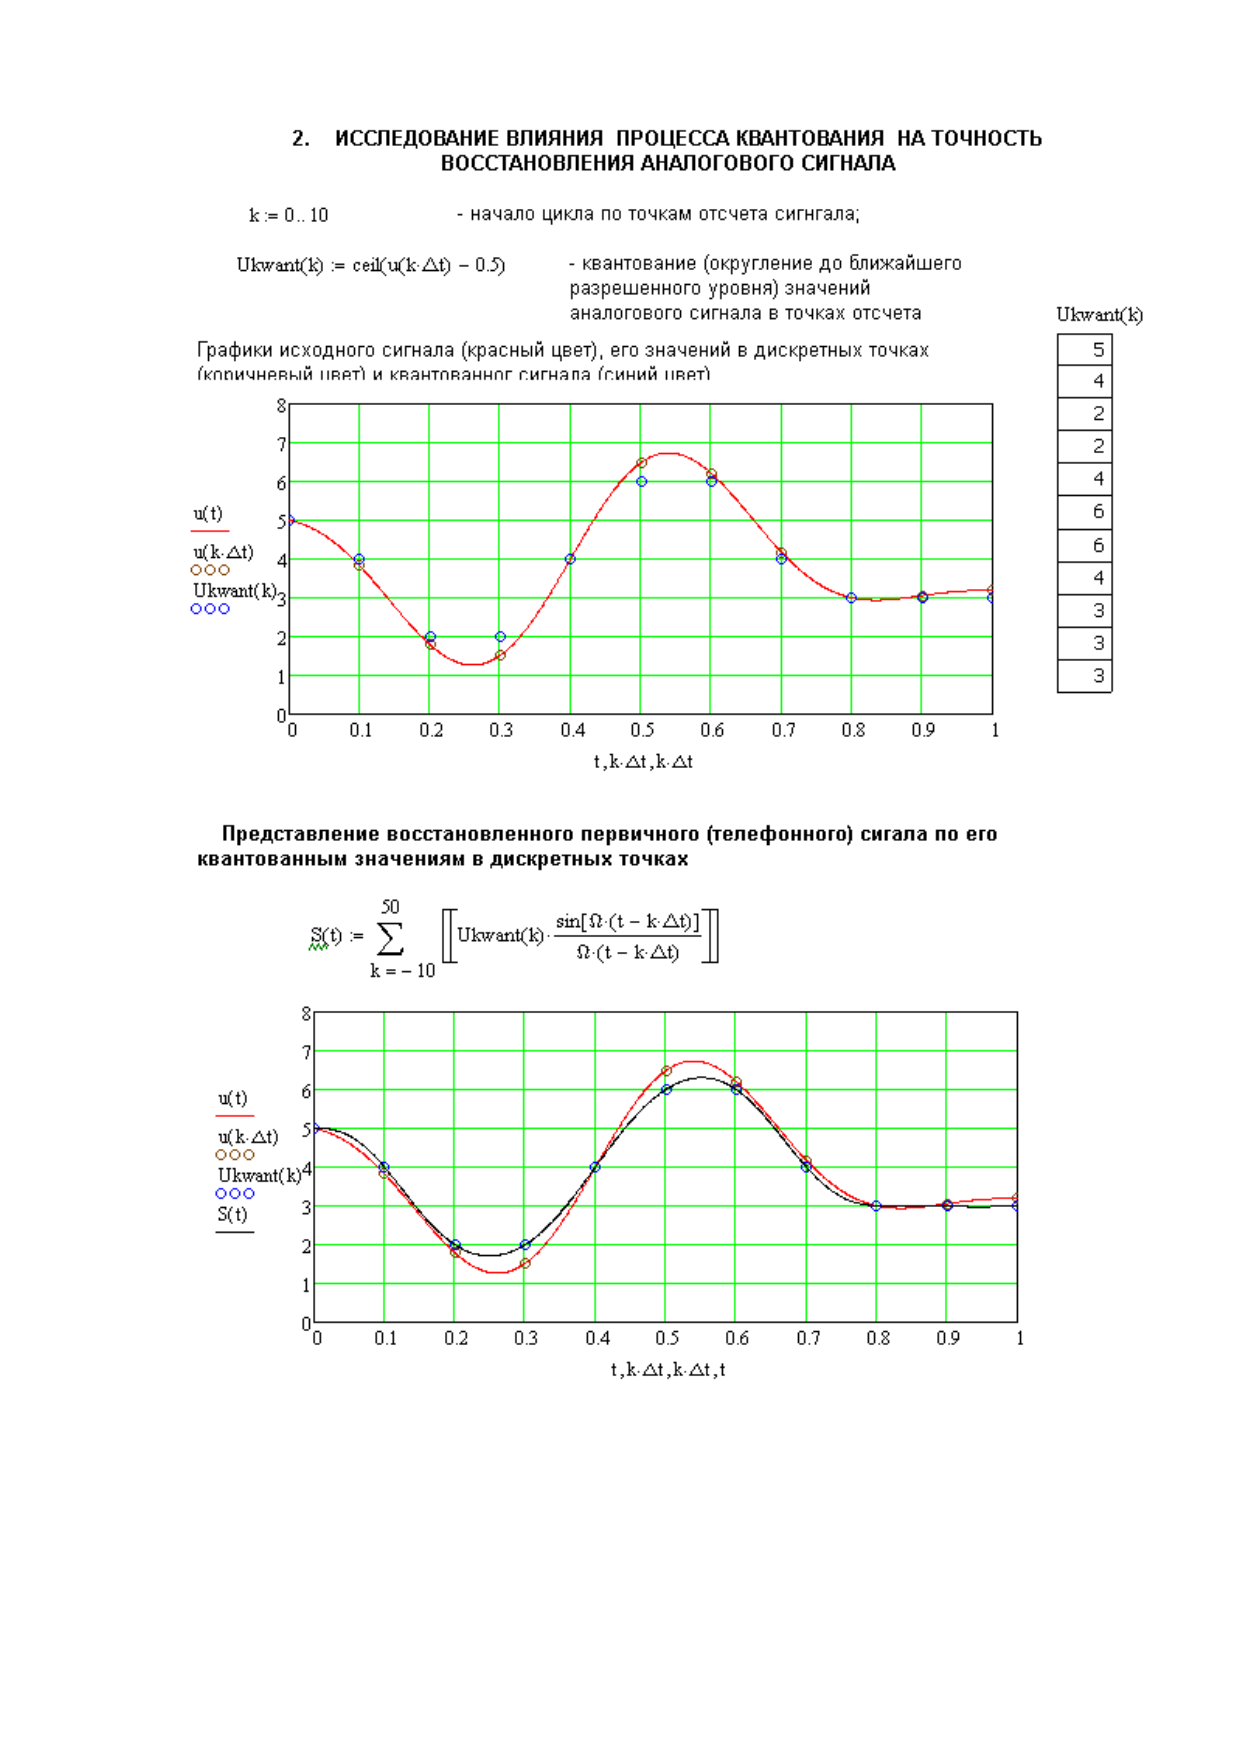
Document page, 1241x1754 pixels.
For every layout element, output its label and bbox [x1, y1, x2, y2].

picture [177, 118, 1152, 1390]
